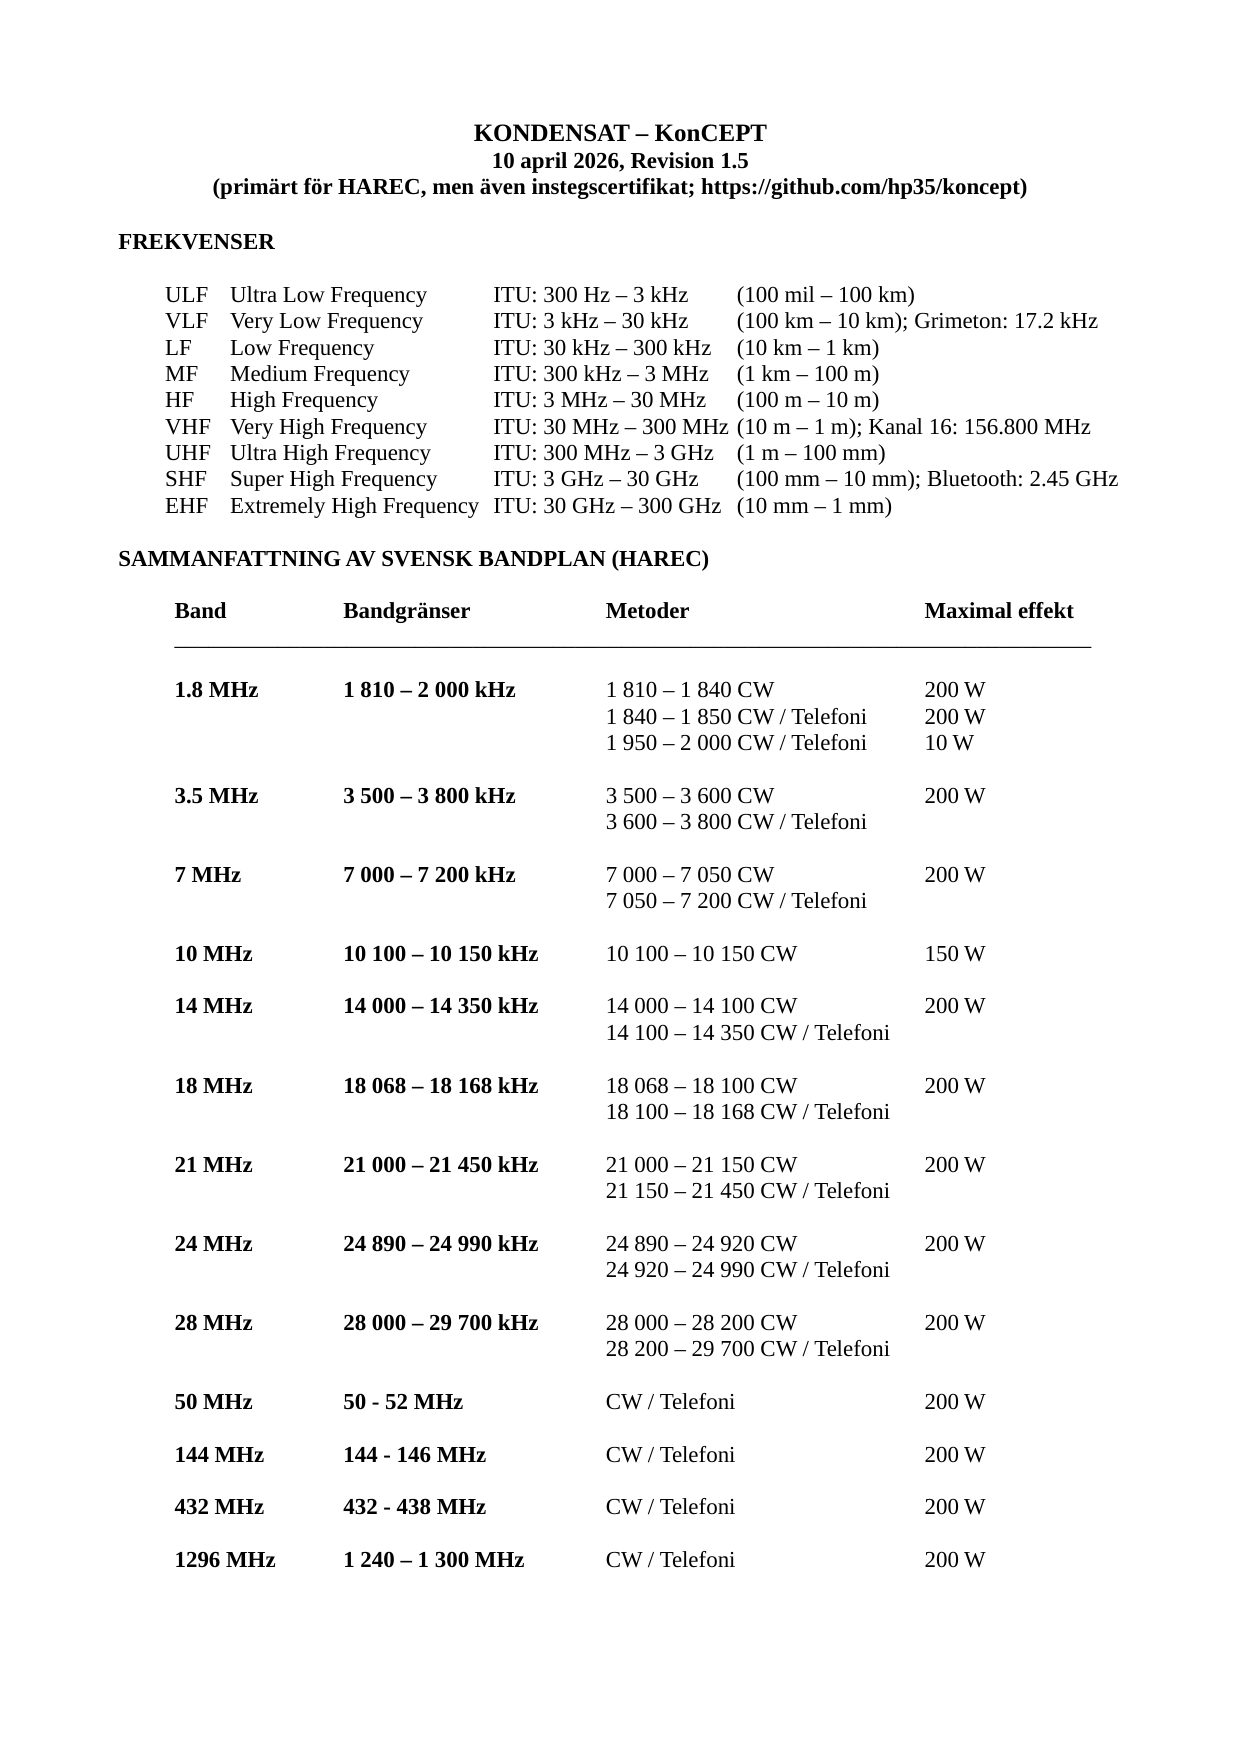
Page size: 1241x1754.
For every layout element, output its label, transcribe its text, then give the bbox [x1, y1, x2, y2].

text ULF Ultra Low Frequency ITU: 300 Hz – 3 kHz (100 mil – 100 km) [165, 281, 1122, 307]
text 1 840 – 1 850 CW / Telefoni 200 W [174, 703, 1122, 729]
text 3.5 MHz 3 500 – 3 800 kHz 3 500 – 3 600 CW 200 W [174, 782, 1122, 808]
text 14 MHz 14 000 – 14 350 kHz 14 000 – 14 100 CW 200 W [174, 993, 1122, 1019]
text UHF Ultra High Frequency ITU: 300 MHz – 3 GHz (1 m – 100 mm) [165, 439, 1122, 466]
text 18 100 – 18 168 CW / Telefoni [174, 1098, 1122, 1124]
text 7 050 – 7 200 CW / Telefoni [174, 887, 1122, 913]
text HF High Frequency ITU: 3 MHz – 30 MHz (100 m – 10 m) [165, 386, 1122, 413]
text LF Low Frequency ITU: 30 kHz – 300 kHz (10 km – 1 km) [165, 334, 1122, 360]
text (primärt för HAREC, men även instegscertifikat; https://github.com/hp35/koncept) [118, 173, 1122, 199]
text 3 600 – 3 800 CW / Telefoni [174, 808, 1122, 834]
text 24 920 – 24 990 CW / Telefoni [174, 1256, 1122, 1282]
text 10 MHz 10 100 – 10 150 kHz 10 100 – 10 150 CW 150 W [174, 940, 1122, 966]
text 1 950 – 2 000 CW / Telefoni 10 W [174, 729, 1122, 755]
text FREKVENSER [118, 228, 1122, 255]
text EHF Extremely High Frequency ITU: 30 GHz – 300 GHz (10 mm – 1 mm) [165, 492, 1122, 518]
text KONDENSAT – KonCEPT [118, 118, 1122, 147]
text VLF Very Low Frequency ITU: 3 kHz – 30 kHz (100 km – 10 km); Grimeton: 17.2 kHz [165, 307, 1122, 334]
text 21 150 – 21 450 CW / Telefoni [174, 1177, 1122, 1203]
text Band Bandgränser Metoder Maximal effekt [174, 597, 1122, 624]
text 1.8 MHz 1 810 – 2 000 kHz 1 810 – 1 840 CW 200 W [174, 676, 1122, 703]
text VHF Very High Frequency ITU: 30 MHz – 300 MHz (10 m – 1 m); Kanal 16: 156.800 MHz [165, 413, 1122, 439]
text 28 200 – 29 700 CW / Telefoni [174, 1335, 1122, 1362]
text 7 MHz 7 000 – 7 200 kHz 7 000 – 7 050 CW 200 W [174, 861, 1122, 887]
text 50 MHz 50 - 52 MHz CW / Telefoni 200 W [174, 1388, 1122, 1414]
text 432 MHz 432 - 438 MHz CW / Telefoni 200 W [174, 1493, 1122, 1520]
text SHF Super High Frequency ITU: 3 GHz – 30 GHz (100 mm – 10 mm); Bluetooth: 2.45 GHz [165, 466, 1122, 492]
text 14 100 – 14 350 CW / Telefoni [174, 1019, 1122, 1045]
text ________________________________________________________________________________ [174, 624, 1122, 650]
text 1296 MHz 1 240 – 1 300 MHz CW / Telefoni 200 W [174, 1546, 1122, 1572]
text 144 MHz 144 - 146 MHz CW / Telefoni 200 W [174, 1441, 1122, 1467]
text 10 april 2026, Revision 1.5 [118, 147, 1122, 173]
text 24 MHz 24 890 – 24 990 kHz 24 890 – 24 920 CW 200 W [174, 1230, 1122, 1256]
text SAMMANFATTNING AV SVENSK BANDPLAN (HAREC) [118, 544, 1122, 571]
text 28 MHz 28 000 – 29 700 kHz 28 000 – 28 200 CW 200 W [174, 1309, 1122, 1335]
text 18 MHz 18 068 – 18 168 kHz 18 068 – 18 100 CW 200 W [174, 1072, 1122, 1098]
text 21 MHz 21 000 – 21 450 kHz 21 000 – 21 150 CW 200 W [174, 1151, 1122, 1177]
text MF Medium Frequency ITU: 300 kHz – 3 MHz (1 km – 100 m) [165, 360, 1122, 386]
